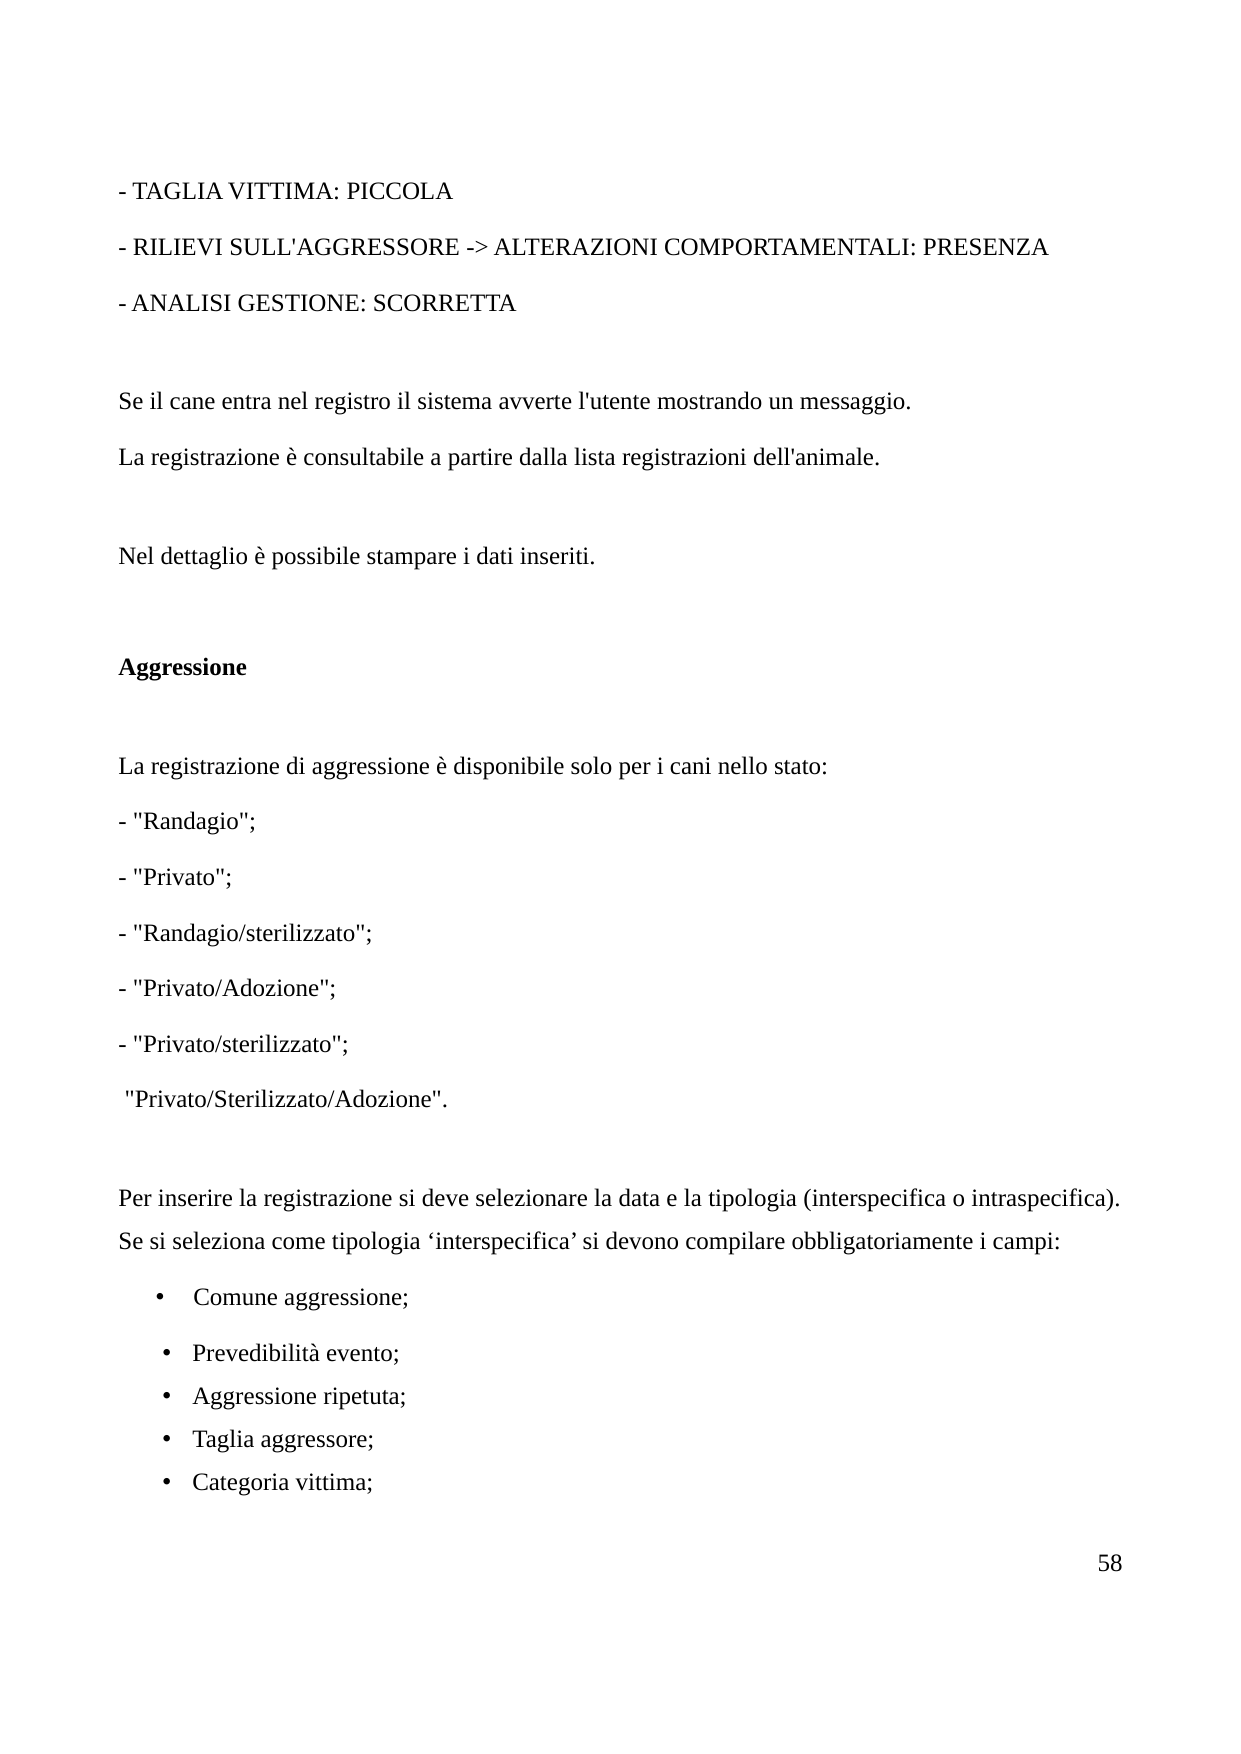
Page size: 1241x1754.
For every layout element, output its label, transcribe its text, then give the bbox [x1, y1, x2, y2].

text - "Randagio"; [118, 806, 1122, 835]
text - "Privato/sterilizzato"; [118, 1029, 1122, 1058]
text La registrazione è consultabile a partire dalla lista registrazioni dell'animale. [118, 442, 1122, 471]
text - "Randagio/sterilizzato"; [118, 918, 1122, 946]
text Aggressione [118, 652, 1122, 681]
text Se il cane entra nel registro il sistema avverte l'utente mostrando un messaggio. [118, 343, 1122, 415]
list Comune aggressione; [156, 1282, 1122, 1311]
text - ANALISI GESTIONE: SCORRETTA [118, 288, 1122, 316]
list Prevedibilità evento; [162, 1338, 1122, 1366]
list Categoria vittima; [162, 1467, 1122, 1496]
text Nel dettaglio è possibile stampare i dati inseriti. [118, 498, 1122, 569]
list Aggressione ripetuta; [162, 1381, 1122, 1409]
text Per inserire la registrazione si deve selezionare la data e la tipologia (interspecifica o intraspecifica). Se si seleziona come tipologia ‘interspecifica’ si devono compilare obbligatoriamente i campi: [118, 1140, 1122, 1255]
text - "Privato"; [118, 862, 1122, 891]
text - "Privato/Adozione"; [118, 973, 1122, 1002]
text - RILIEVI SULL'AGGRESSORE -> ALTERAZIONI COMPORTAMENTALI: PRESENZA [118, 232, 1122, 261]
text La registrazione di aggressione è disponibile solo per i cani nello stato: [118, 708, 1122, 779]
text "Privato/Sterilizzato/Adozione". [118, 1084, 1122, 1113]
list Taglia aggressore; [162, 1424, 1122, 1453]
text - TAGLIA VITTIMA: PICCOLA [118, 176, 1122, 205]
